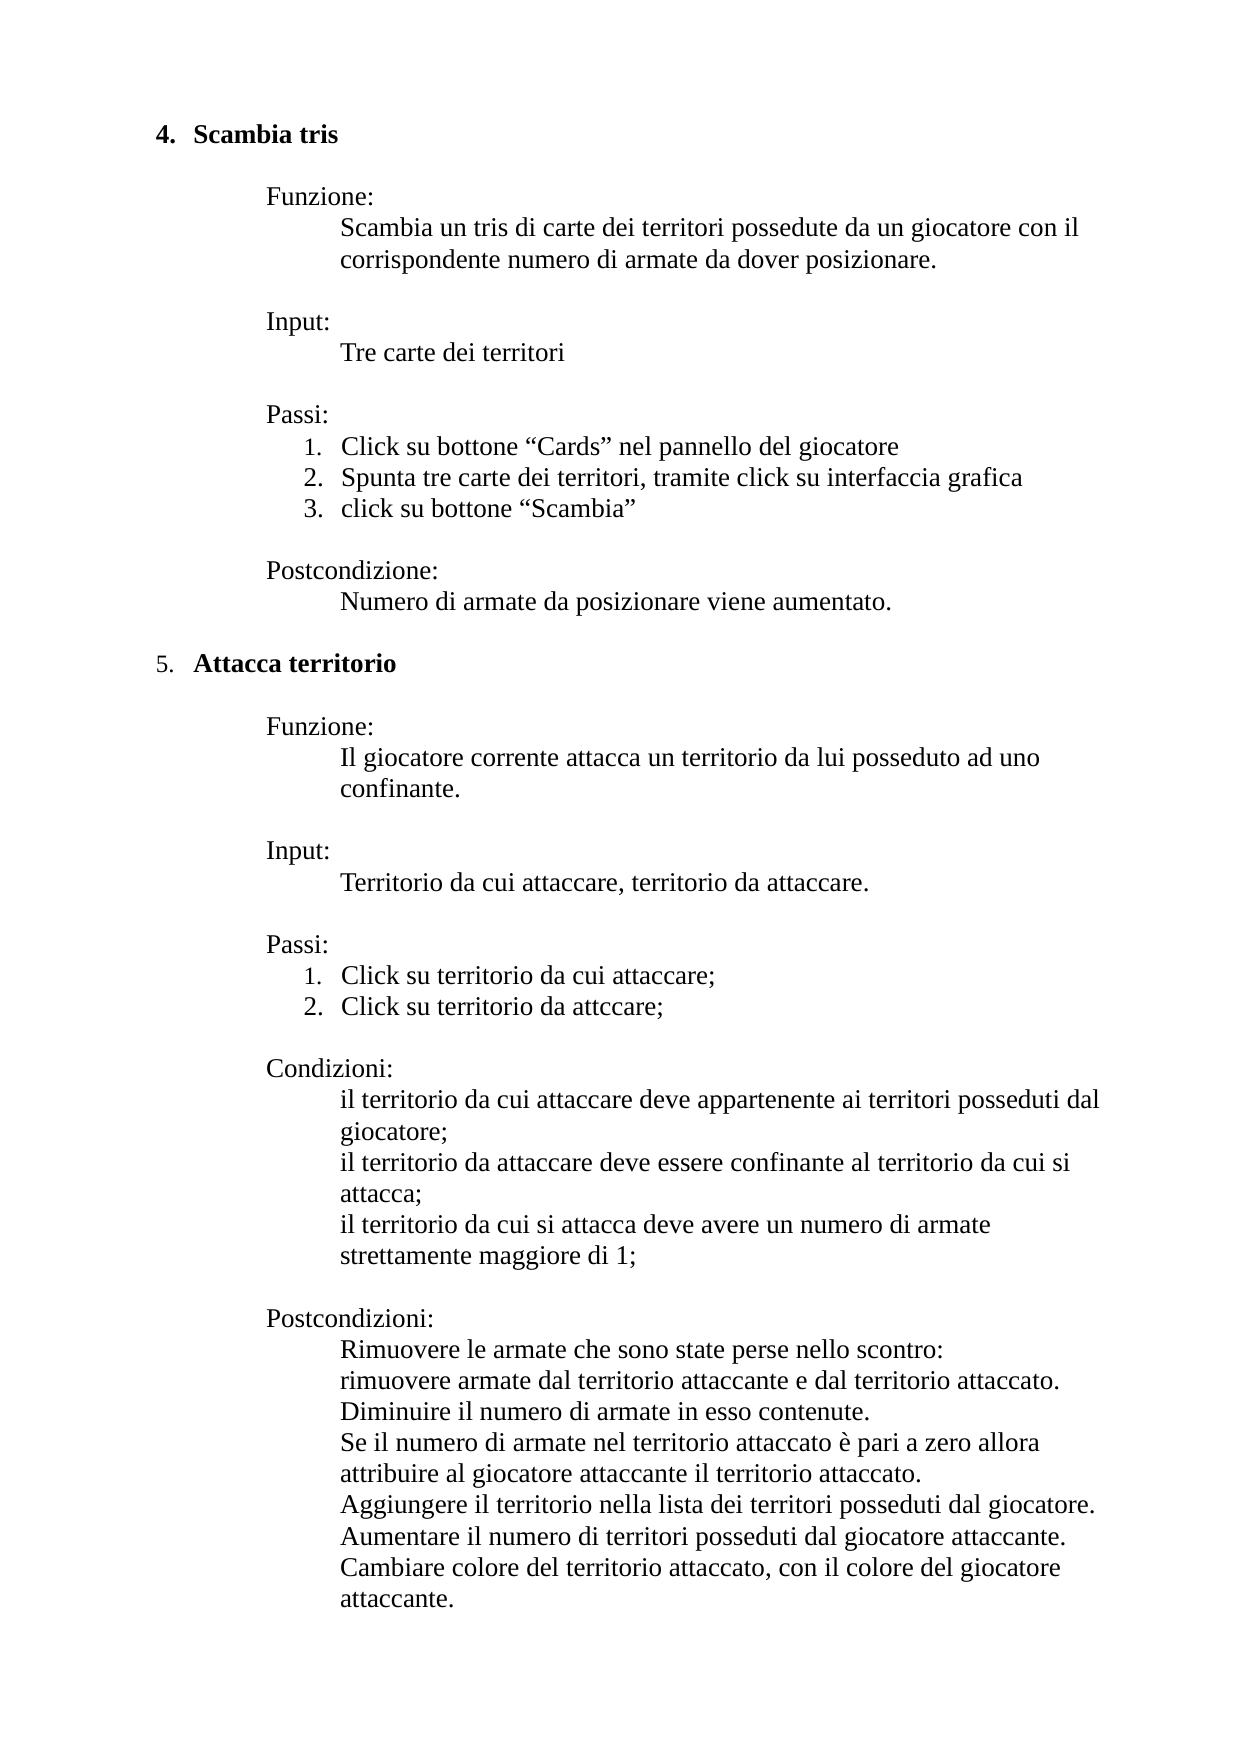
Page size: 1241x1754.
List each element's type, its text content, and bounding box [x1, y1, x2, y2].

text Postcondizione: [118, 554, 1122, 585]
text Input: [118, 305, 1122, 336]
text Cambiare colore del territorio attaccato, con il colore del giocatore attaccante. [118, 1551, 1122, 1613]
text Se il numero di armate nel territorio attaccato è pari a zero allora [118, 1426, 1122, 1457]
text Aumentare il numero di territori posseduti dal giocatore attaccante. [118, 1520, 1122, 1551]
list Click su territorio da attccare; [303, 990, 1122, 1021]
text il territorio da attaccare deve essere confinante al territorio da cui si attacca; [118, 1146, 1122, 1208]
text il territorio da cui si attacca deve avere un numero di armate strettamente maggiore di 1; [118, 1208, 1122, 1271]
text Condizioni: [118, 1052, 1122, 1084]
list Spunta tre carte dei territori, tramite click su interfaccia grafica [303, 461, 1122, 492]
list click su bottone “Scambia” [303, 492, 1122, 523]
text Input: [118, 834, 1122, 866]
list Attacca territorio [156, 648, 1122, 679]
text il territorio da cui attaccare deve appartenente ai territori posseduti dal giocatore; [118, 1084, 1122, 1146]
text rimuovere armate dal territorio attaccante e dal territorio attaccato. [118, 1364, 1122, 1395]
text Aggiungere il territorio nella lista dei territori posseduti dal giocatore. [118, 1488, 1122, 1520]
text Diminuire il numero di armate in esso contenute. [118, 1395, 1122, 1426]
text Il giocatore corrente attacca un territorio da lui posseduto ad uno confinante. [118, 741, 1122, 803]
text attribuire al giocatore attaccante il territorio attaccato. [118, 1457, 1122, 1488]
text Rimuovere le armate che sono state perse nello scontro: [118, 1333, 1122, 1364]
list Click su bottone “Cards” nel pannello del giocatore [303, 429, 1122, 461]
text Funzione: [118, 710, 1122, 741]
text Postcondizioni: [118, 1302, 1122, 1333]
text Passi: [118, 398, 1122, 429]
text Scambia un tris di carte dei territori possedute da un giocatore con il corrispondente numero di armate da dover posizionare. [118, 212, 1122, 274]
text Tre carte dei territori [118, 336, 1122, 367]
list Scambia tris [156, 118, 1122, 149]
text Numero di armate da posizionare viene aumentato. [118, 585, 1122, 616]
text Funzione: [118, 180, 1122, 212]
list Click su territorio da cui attaccare; [303, 959, 1122, 990]
text Passi: [118, 928, 1122, 959]
text Territorio da cui attaccare, territorio da attaccare. [118, 866, 1122, 897]
